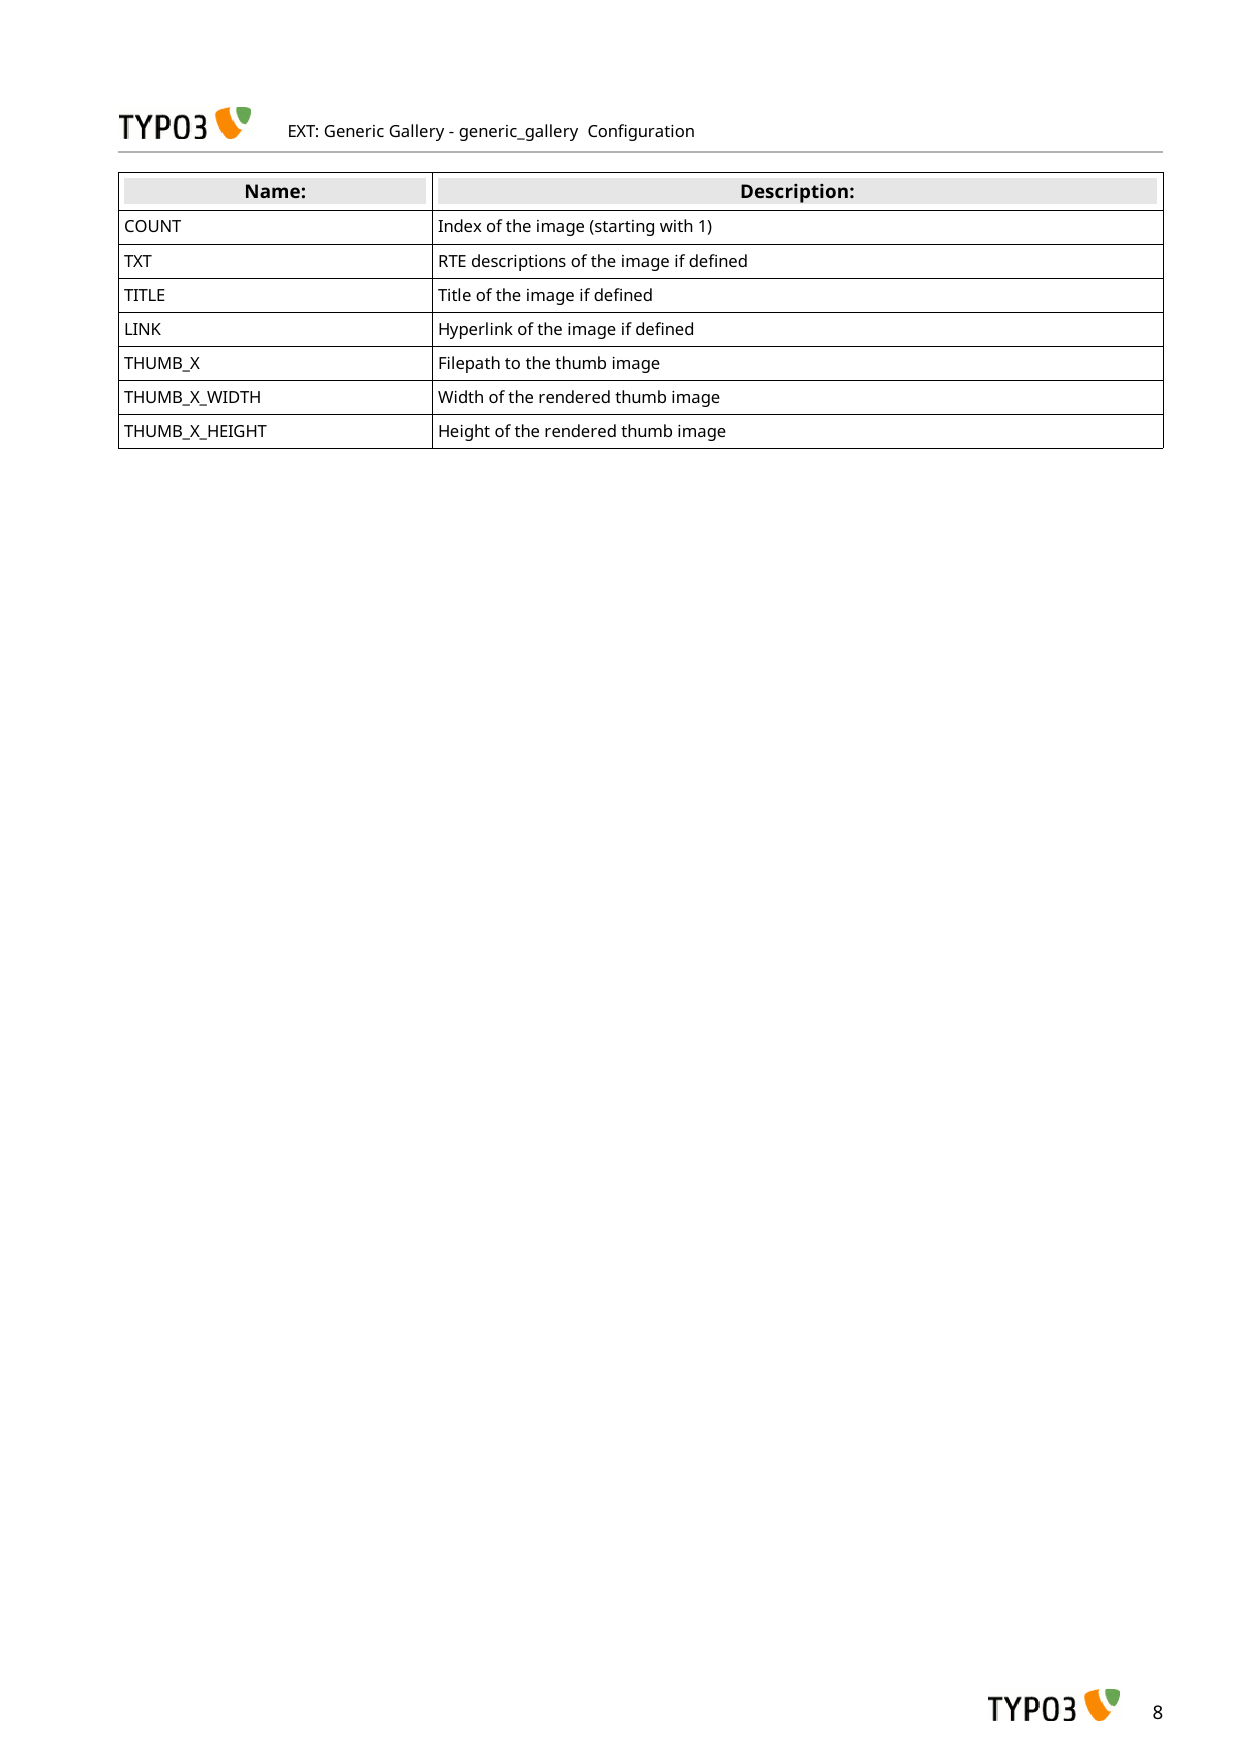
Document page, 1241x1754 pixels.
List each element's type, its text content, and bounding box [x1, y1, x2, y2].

table_cell THUMB_X [119, 347, 432, 380]
table_cell Height of the rendered thumb image [433, 415, 1163, 448]
table_header Description: [433, 173, 1163, 210]
table_header Name: [119, 173, 432, 210]
table_cell THUMB_X_HEIGHT [119, 415, 432, 448]
table_cell TITLE [119, 279, 432, 312]
table_cell LINK [119, 313, 432, 346]
table_cell THUMB_X_WIDTH [119, 381, 432, 414]
table_cell Hyperlink of the image if defined [433, 313, 1163, 346]
table_cell Index of the image (starting with 1) [433, 211, 1163, 244]
table_cell RTE descriptions of the image if defined [433, 245, 1163, 278]
table_cell COUNT [119, 211, 432, 244]
table_cell Filepath to the thumb image [433, 347, 1163, 380]
table_cell TXT [119, 245, 432, 278]
picture [987, 1688, 1123, 1721]
table_cell Title of the image if defined [433, 279, 1163, 312]
table_cell Width of the rendered thumb image [433, 381, 1163, 414]
picture [118, 106, 254, 139]
